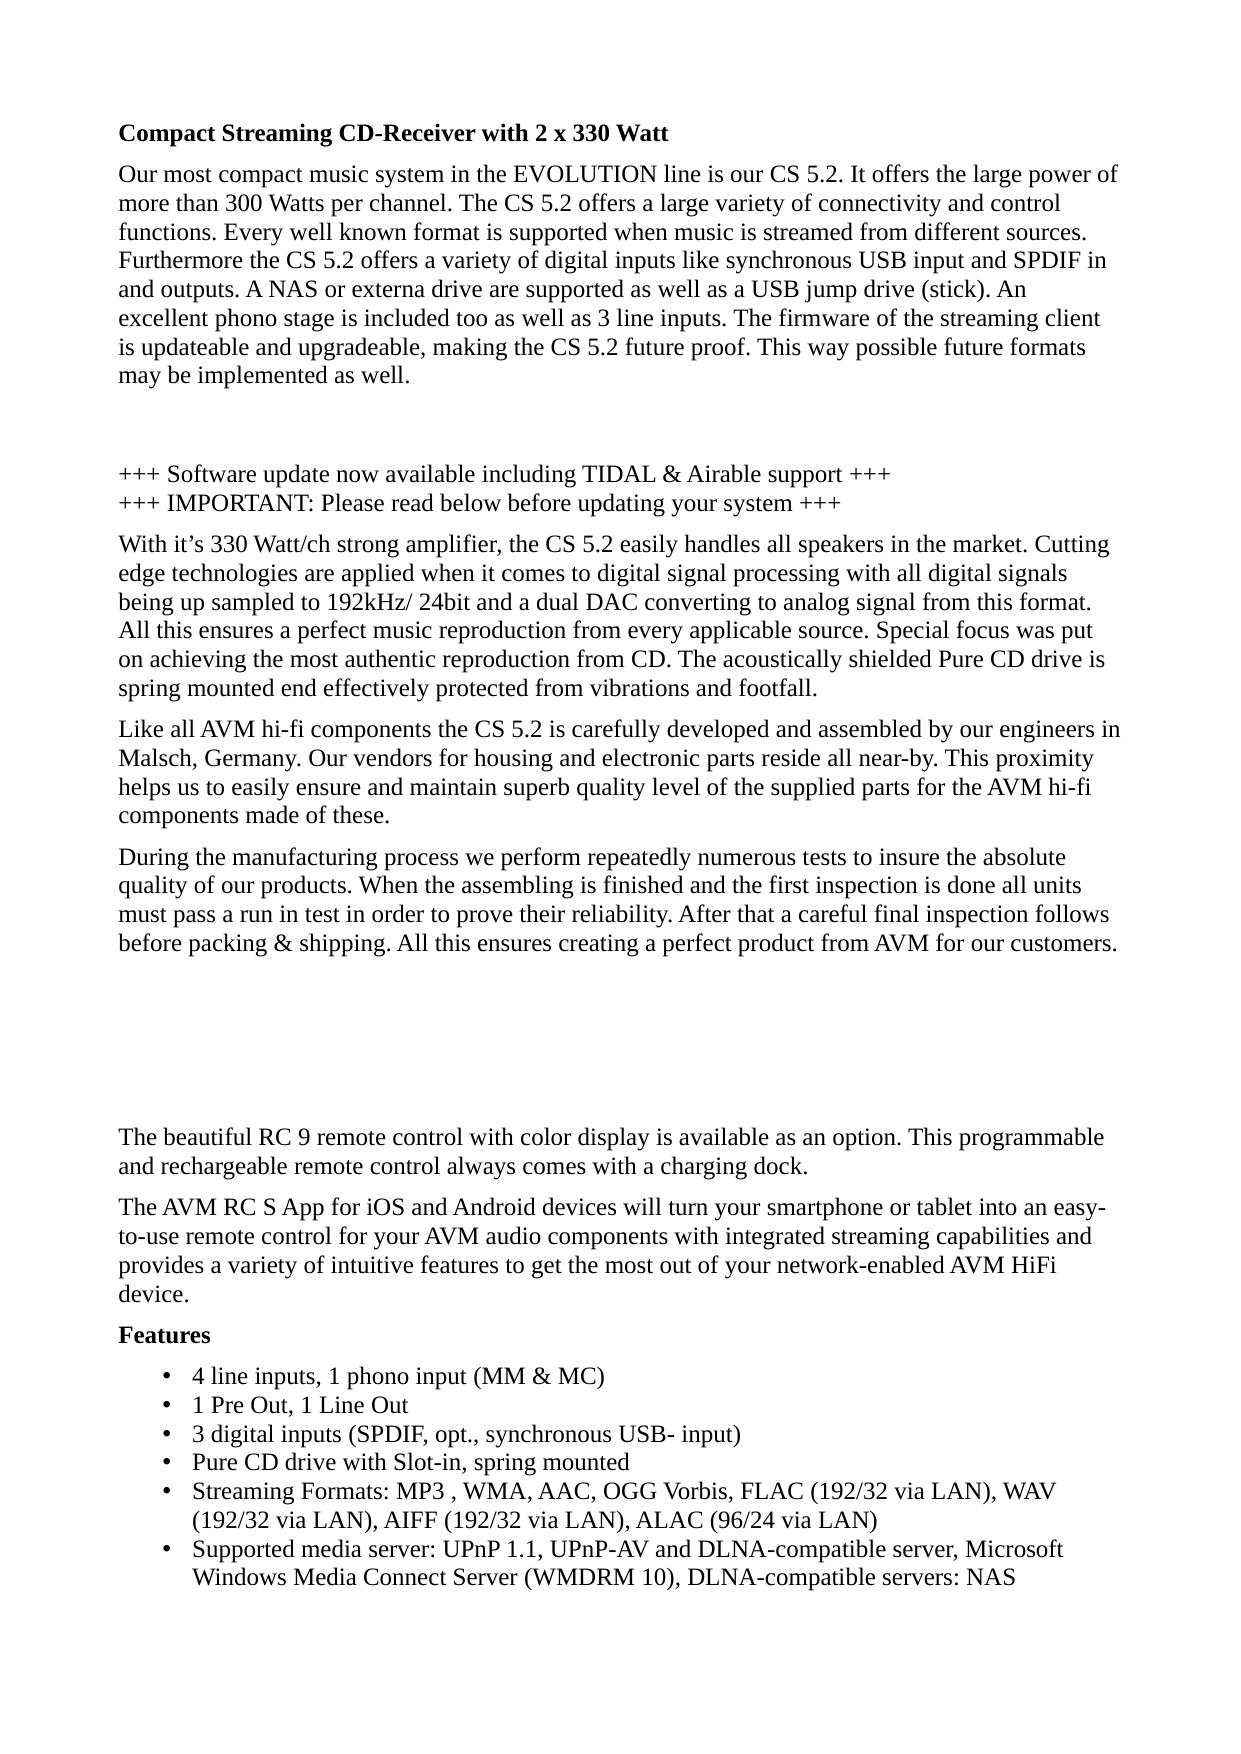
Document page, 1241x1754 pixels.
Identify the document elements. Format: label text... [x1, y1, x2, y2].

list 4 line inputs, 1 phono input (MM & MC) [162, 1361, 1122, 1390]
list 3 digital inputs (SPDIF, opt., synchronous USB- input) [162, 1419, 1122, 1447]
text The AVM RC S App for iOS and Android devices will turn your smartphone or tablet into an easy-to-use remote control for your AVM audio components with integrated streaming capabilities and provides a variety of intuitive features to get the most out of your network-enabled AVM HiFi device. [118, 1192, 1122, 1307]
text Compact Streaming CD-Receiver with 2 x 330 Watt [118, 118, 1122, 147]
list Streaming Formats: MP3 , WMA, AAC, OGG Vorbis, FLAC (192/32 via LAN), WAV (192/32 via LAN), AIFF (192/32 via LAN), ALAC (96/24 via LAN) [162, 1476, 1122, 1534]
text Our most compact music system in the EVOLUTION line is our CS 5.2. It offers the large power of more than 300 Watts per channel. The CS 5.2 offers a large variety of connectivity and control functions. Every well known format is supported when music is streamed from different sources. Furthermore the CS 5.2 offers a variety of digital inputs like synchronous USB input and SPDIF in and outputs. A NAS or externa drive are supported as well as a USB jump drive (stick). An excellent phono stage is included too as well as 3 line inputs. The firmware of the streaming client is updateable and upgradeable, making the CS 5.2 future proof. This way possible future formats may be implemented as well. [118, 159, 1122, 389]
list Supported media server: UPnP 1.1, UPnP-AV and DLNA-compatible server, Microsoft Windows Media Connect Server (WMDRM 10), DLNA-compatible servers: NAS [162, 1534, 1122, 1591]
list Pure CD drive with Slot-in, spring mounted [162, 1447, 1122, 1476]
text Features [118, 1320, 1122, 1349]
list 1 Pre Out, 1 Line Out [162, 1390, 1122, 1419]
text Like all AVM hi-fi components the CS 5.2 is carefully developed and assembled by our engineers in Malsch, Germany. Our vendors for housing and electronic parts reside all near-by. This proximity helps us to easily ensure and maintain superb quality level of the supplied parts for the AVM hi-fi components made of these. [118, 714, 1122, 829]
text With it’s 330 Watt/ch strong amplifier, the CS 5.2 easily handles all speakers in the market. Cutting edge technologies are applied when it comes to digital signal processing with all digital signals being up sampled to 192kHz/ 24bit and a dual DAC converting to analog signal from this format. All this ensures a perfect music reproduction from every applicable source. Special focus was put on achieving the most authentic reproduction from CD. The acoustically shielded Pure CD drive is spring mounted end effectively protected from vibrations and footfall. [118, 529, 1122, 702]
text The beautiful RC 9 remote control with color display is available as an option. This programmable and rechargeable remote control always comes with a charging dock. [118, 1122, 1122, 1180]
text During the manufacturing process we perform repeatedly numerous tests to insure the absolute quality of our products. When the assembling is finished and the first inspection is done all units must pass a run in test in order to prove their reliability. After that a careful final inspection follows before packing & shipping. All this ensures creating a perfect product from AVM for our customers. [118, 842, 1122, 957]
text +++ Software update now available including TIDAL & Airable support +++ +++ IMPORTANT: Please read below before updating your system +++ [118, 459, 1122, 517]
